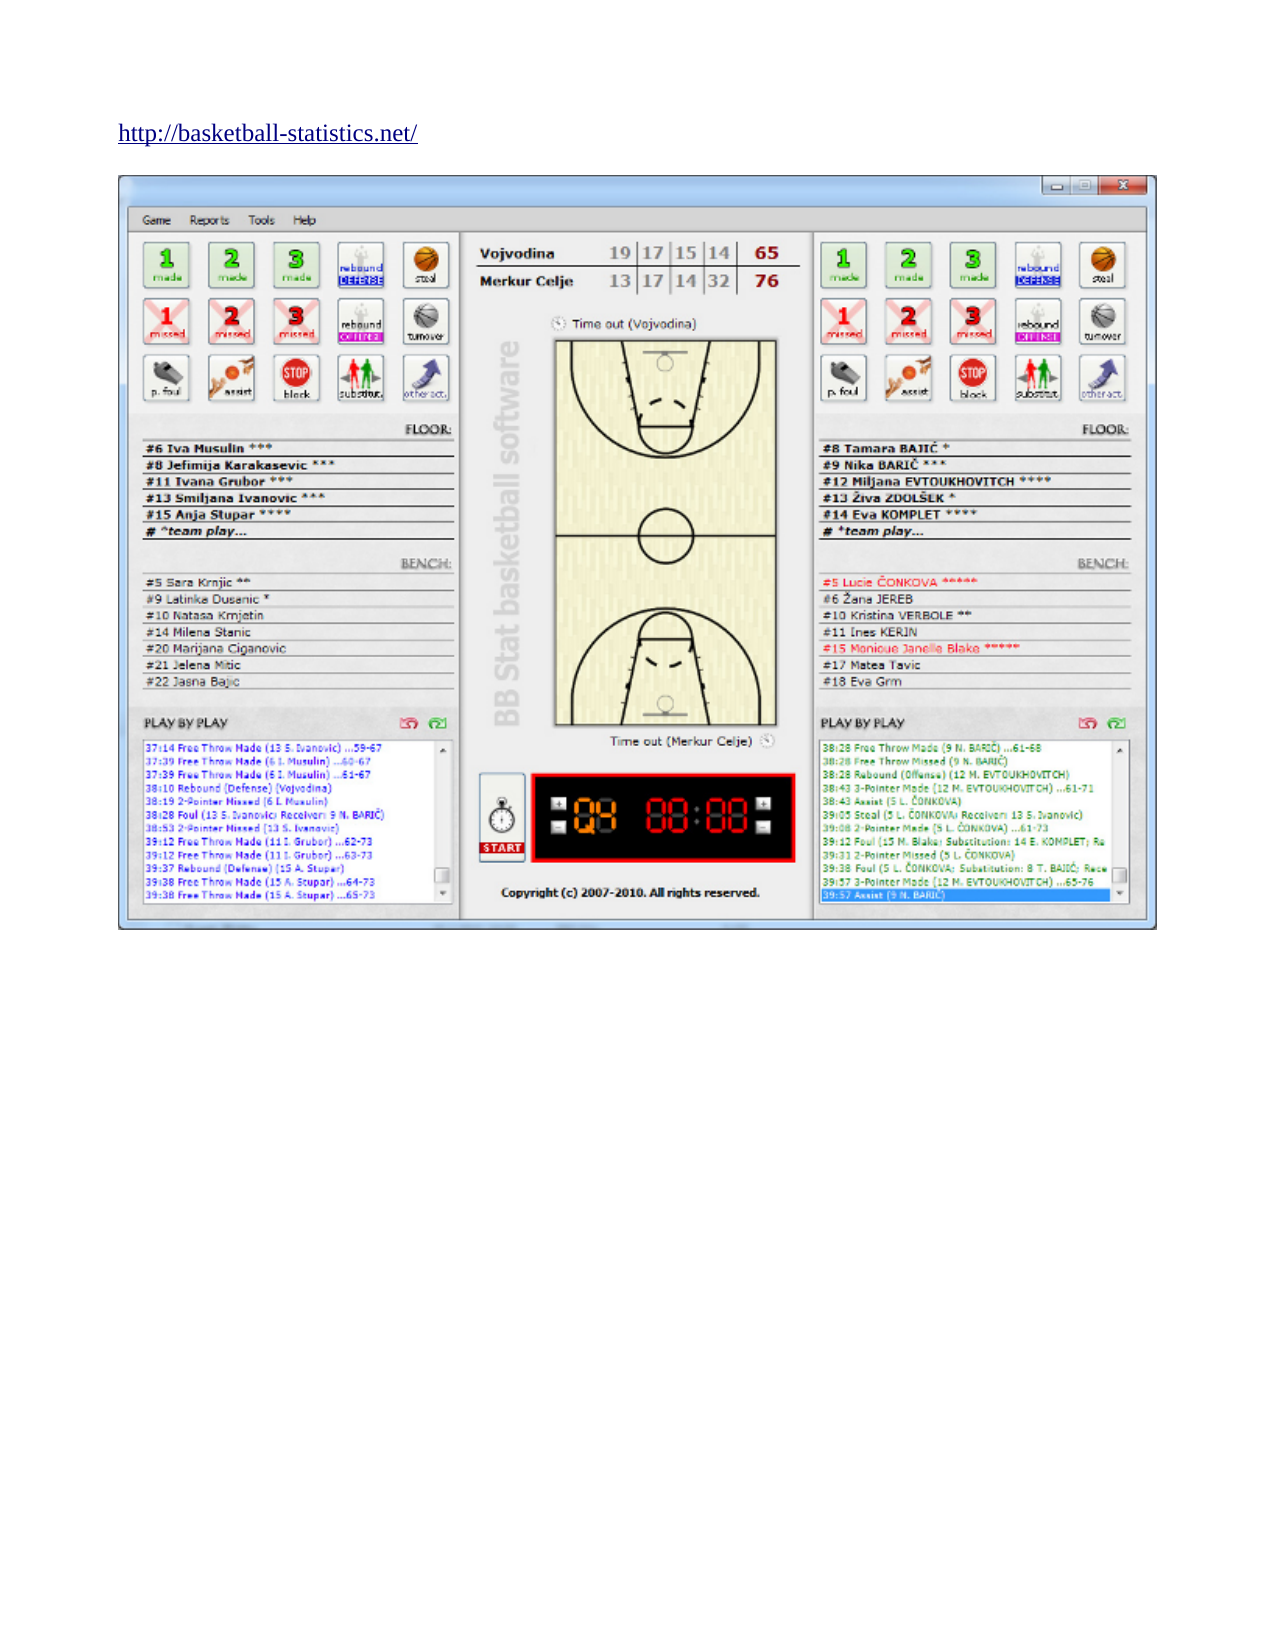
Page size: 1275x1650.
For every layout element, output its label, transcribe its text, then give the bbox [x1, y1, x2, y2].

text http://basketball-statistics.net/ [118, 118, 1157, 147]
picture [118, 175, 1157, 930]
